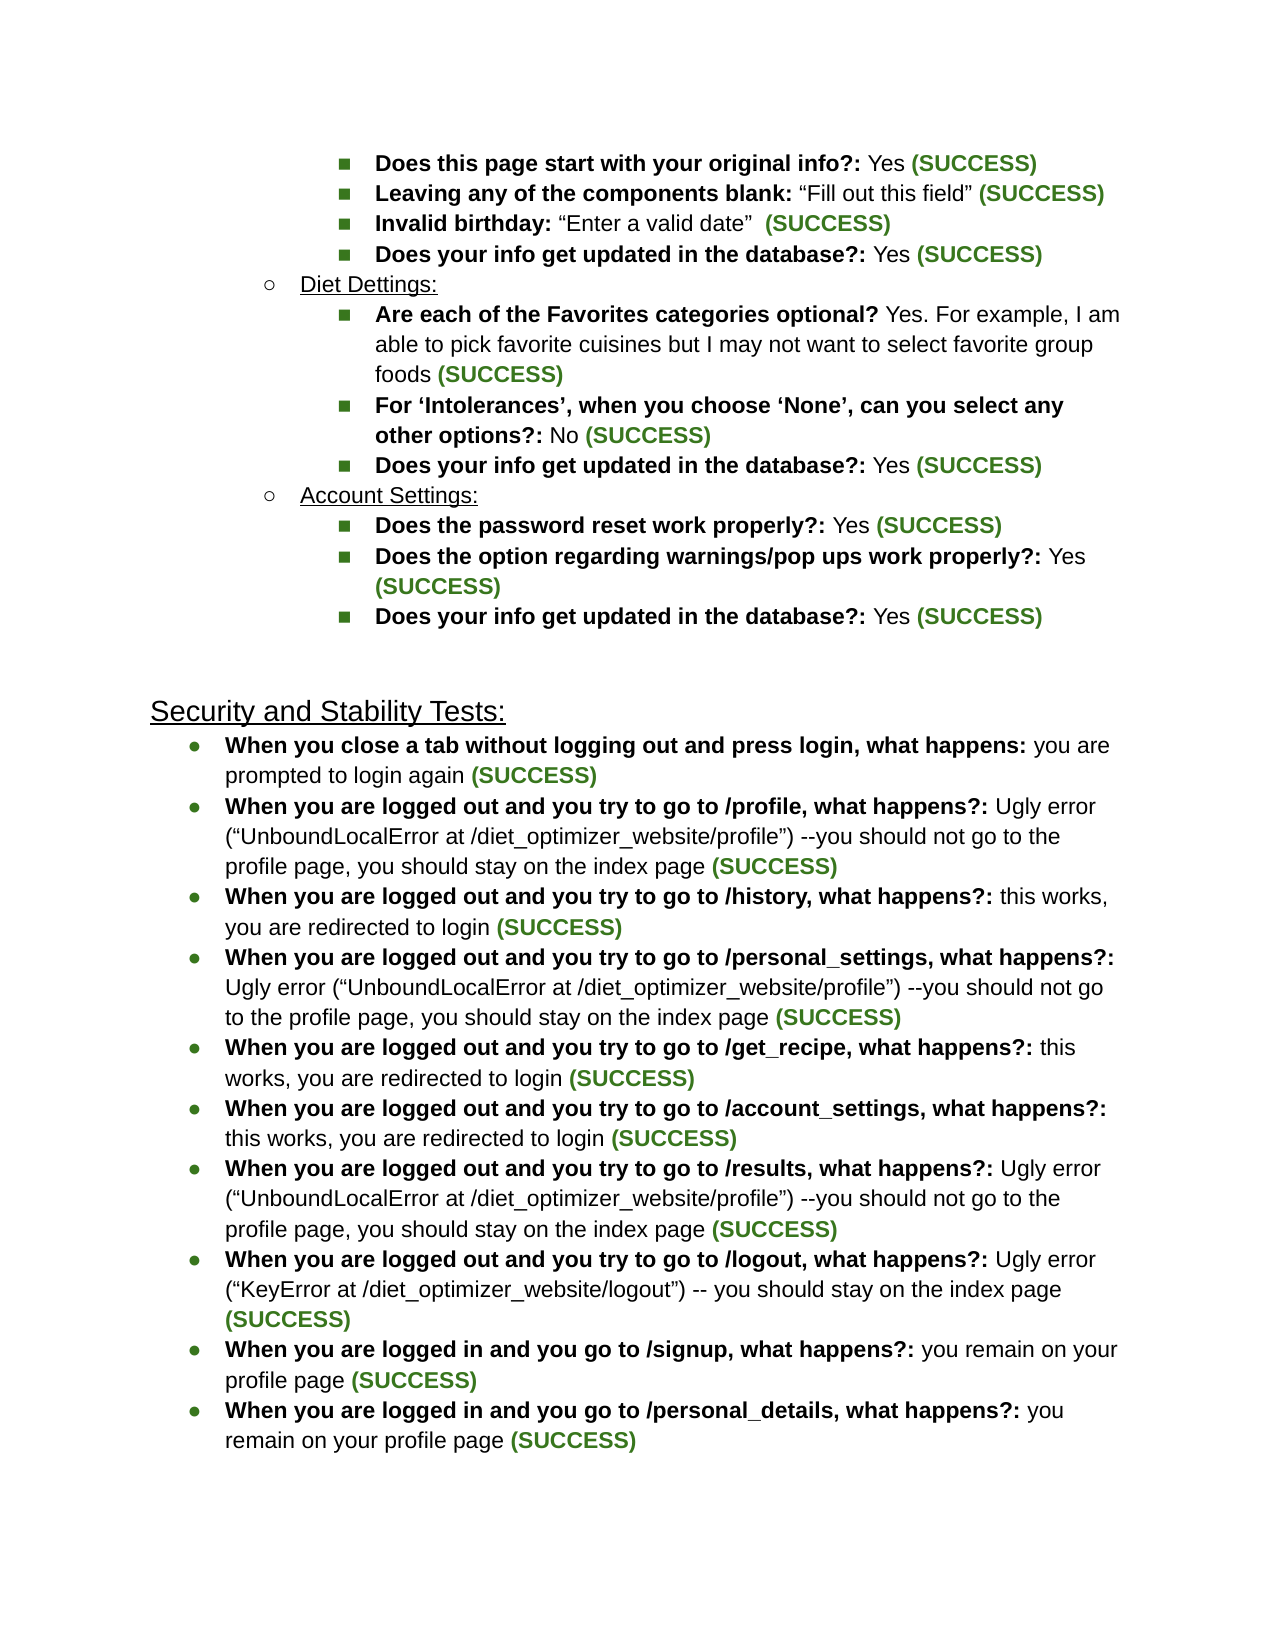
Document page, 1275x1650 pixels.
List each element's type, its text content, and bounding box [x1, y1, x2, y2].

list Invalid birthday: “Enter a valid date” (SUCCESS) [337, 210, 1125, 237]
list When you are logged out and you try to go to /personal_settings, what happens?: Ugly error (“UnboundLocalError at /diet_optimizer_website/profile”) --you should not go to the profile page, you should stay on the index page (SUCCESS) [187, 944, 1125, 1031]
list When you are logged out and you try to go to /profile, what happens?: Ugly error (“UnboundLocalError at /diet_optimizer_website/profile”) --you should not go to the profile page, you should stay on the index page (SUCCESS) [187, 793, 1125, 879]
list Leaving any of the components blank: “Fill out this field” (SUCCESS) [337, 180, 1125, 207]
list Does the password reset work properly?: Yes (SUCCESS) [337, 512, 1125, 539]
list When you are logged out and you try to go to /account_settings, what happens?: this works, you are redirected to login (SUCCESS) [187, 1095, 1125, 1151]
list When you are logged out and you try to go to /logout, what happens?: Ugly error (“KeyError at /diet_optimizer_website/logout”) -- you should stay on the index page (SUCCESS) [187, 1246, 1125, 1333]
list Does your info get updated in the database?: Yes (SUCCESS) [337, 452, 1125, 478]
list Are each of the Favorites categories optional? Yes. For example, I am able to pick favorite cuisines but I may not want to select favorite group foods (SUCCESS) [337, 301, 1125, 388]
list Does your info get updated in the database?: Yes (SUCCESS) [337, 241, 1125, 267]
list When you are logged in and you go to /signup, what happens?: you remain on your profile page (SUCCESS) [187, 1336, 1125, 1393]
text Security and Stability Tests: [150, 694, 1125, 727]
list When you are logged out and you try to go to /results, what happens?: Ugly error (“UnboundLocalError at /diet_optimizer_website/profile”) --you should not go to the profile page, you should stay on the index page (SUCCESS) [187, 1155, 1125, 1242]
list Does the option regarding warnings/pop ups work properly?: Yes (SUCCESS) [337, 543, 1125, 599]
list When you are logged in and you go to /personal_details, what happens?: you remain on your profile page (SUCCESS) [187, 1397, 1125, 1453]
list When you are logged out and you try to go to /history, what happens?: this works, you are redirected to login (SUCCESS) [187, 883, 1125, 940]
list For ‘Intolerances’, when you choose ‘None’, can you select any other options?: No (SUCCESS) [337, 392, 1125, 448]
list Account Settings: [262, 482, 1125, 509]
list When you are logged out and you try to go to /get_recipe, what happens?: this works, you are redirected to login (SUCCESS) [187, 1034, 1125, 1091]
list Diet Dettings: [262, 271, 1125, 297]
list When you close a tab without logging out and press login, what happens: you are prompted to login again (SUCCESS) [187, 732, 1125, 789]
list Does this page start with your original info?: Yes (SUCCESS) [337, 150, 1125, 176]
list Does your info get updated in the database?: Yes (SUCCESS) [337, 603, 1125, 629]
